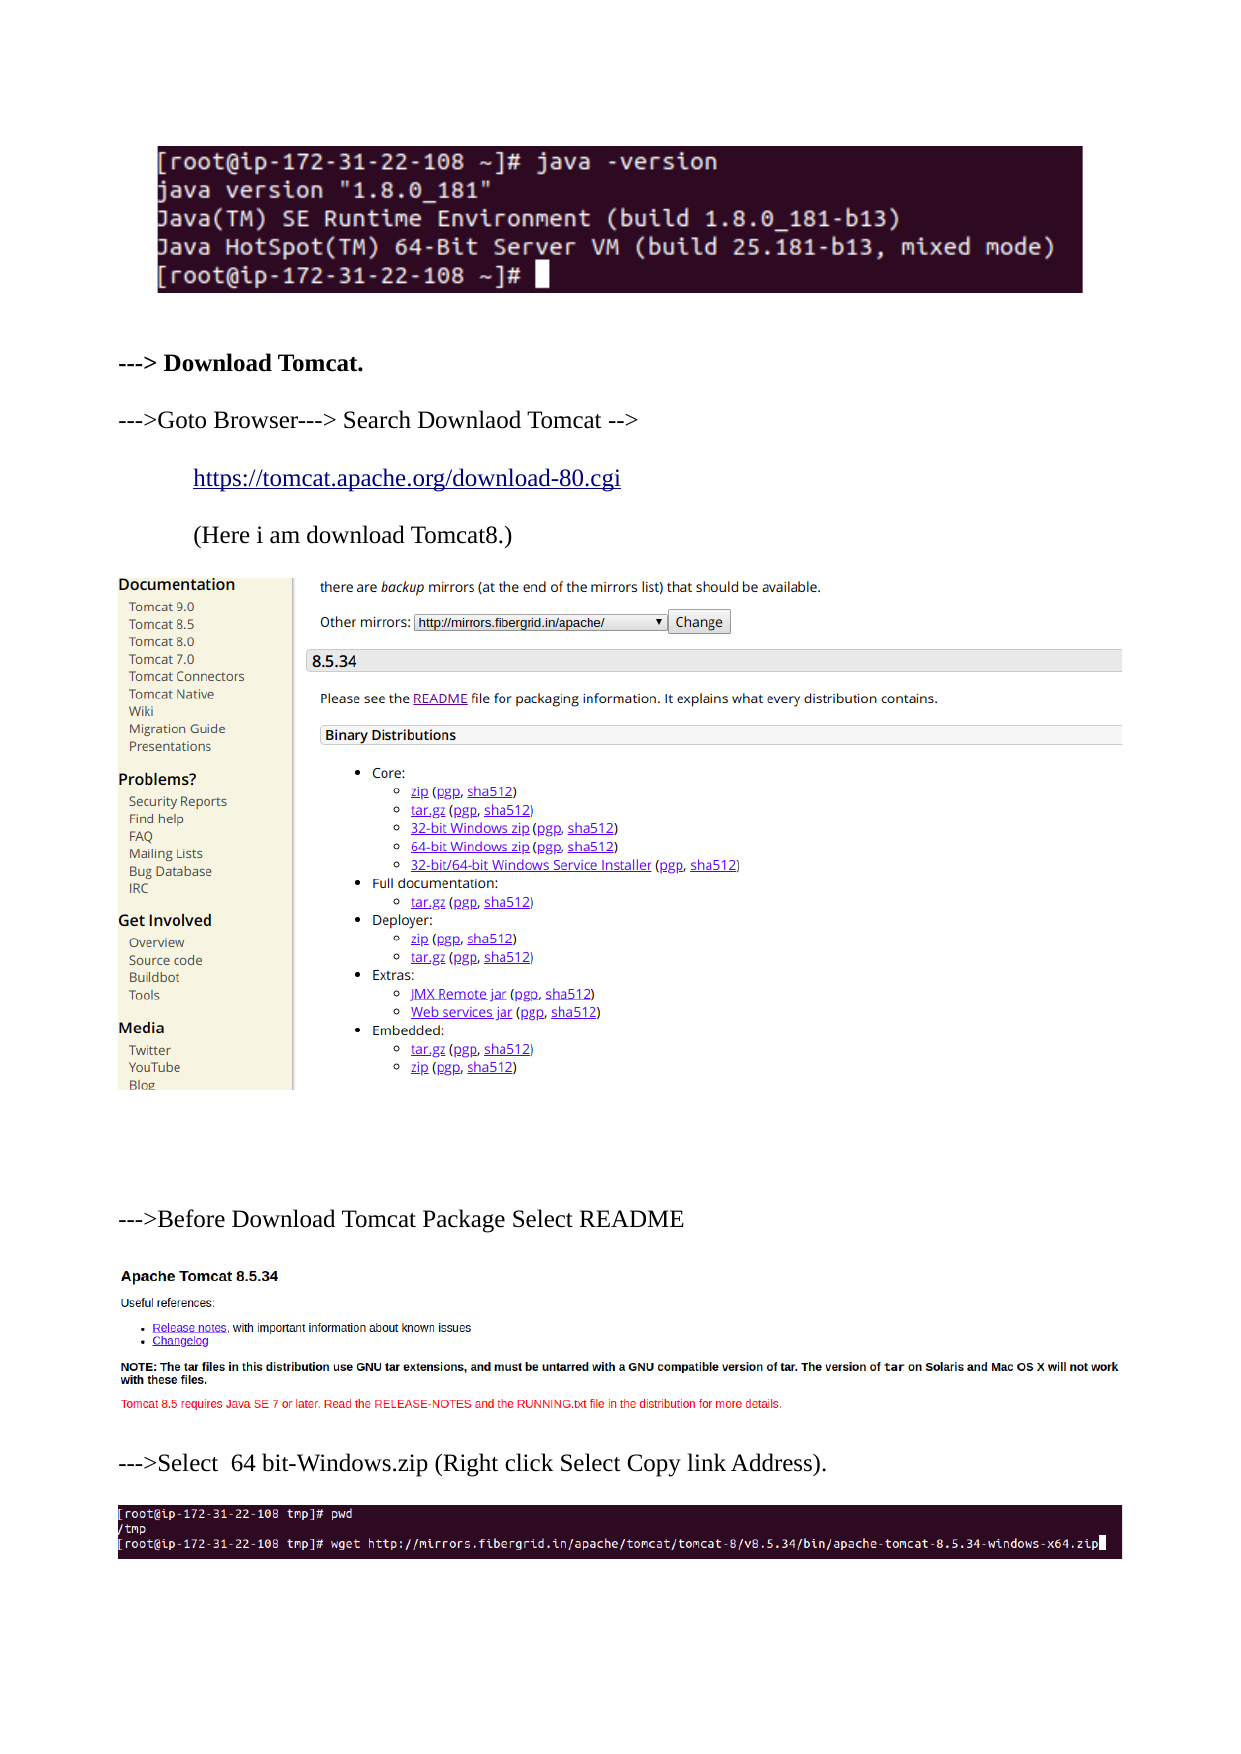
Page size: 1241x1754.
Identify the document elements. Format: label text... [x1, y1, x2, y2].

text --->Before Download Tomcat Package Select README [118, 1204, 1122, 1233]
text (Here i am download Tomcat8.) [118, 521, 1122, 549]
picture [118, 1505, 1123, 1559]
picture [157, 146, 1083, 293]
text https://tomcat.apache.org/download-80.cgi [118, 463, 1122, 492]
picture [118, 578, 1123, 1090]
picture [118, 1261, 1123, 1420]
text ---> Download Tomcat. [118, 348, 1122, 377]
text --->Select 64 bit-Windows.zip (Right click Select Copy link Address). [118, 1448, 1122, 1477]
text --->Goto Browser---> Search Downlaod Tomcat --> [118, 406, 1122, 434]
